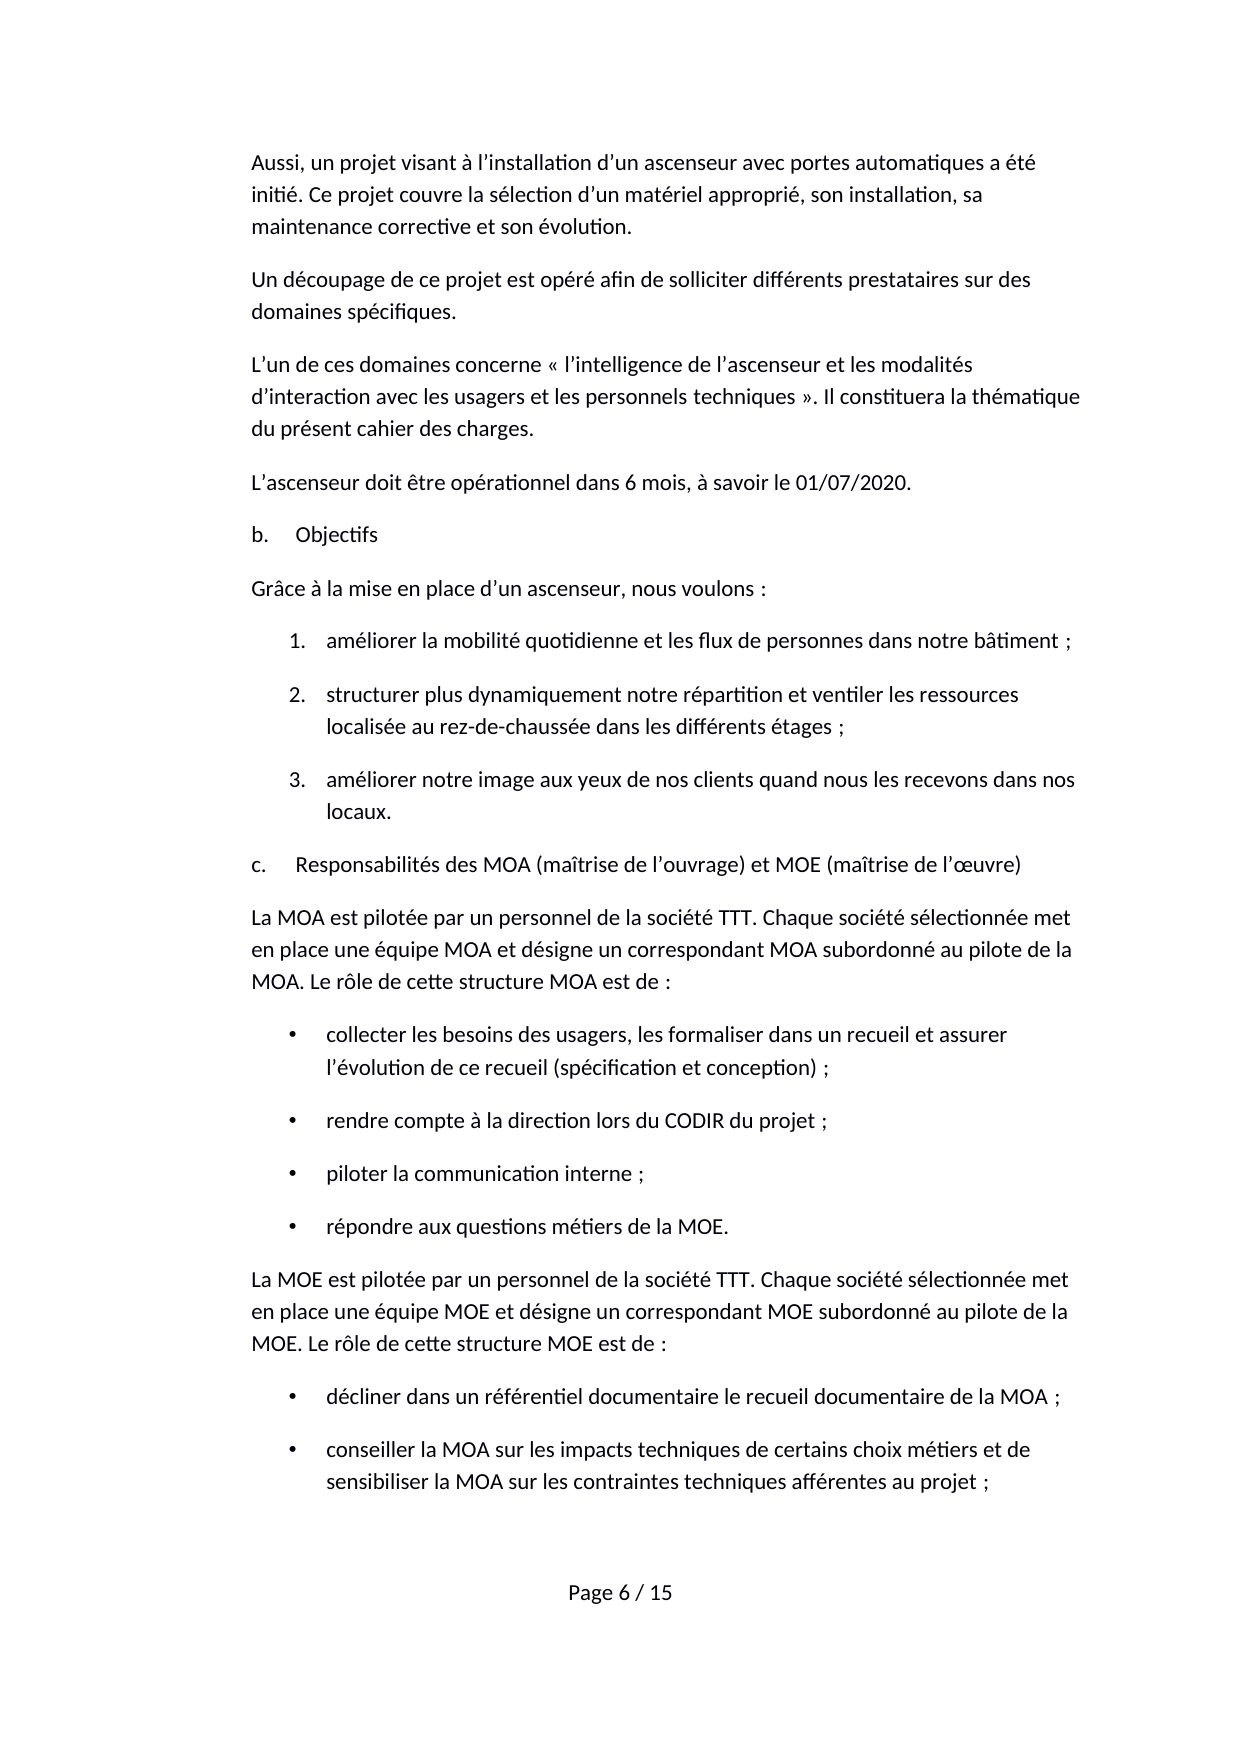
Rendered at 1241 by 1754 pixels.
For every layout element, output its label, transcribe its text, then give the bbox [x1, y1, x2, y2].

text c. Responsabilités des MOA (maîtrise de l’ouvrage) et MOE (maîtrise de l’œuvre) [251, 850, 1093, 878]
list collecter les besoins des usagers, les formaliser dans un recueil et assurer l’évolution de ce recueil (spécification et conception) ; [288, 1021, 1093, 1081]
text La MOA est pilotée par un personnel de la société TTT. Chaque société sélectionnée met en place une équipe MOA et désigne un correspondant MOA subordonné au pilote de la MOA. Le rôle de cette structure MOA est de : [251, 903, 1093, 996]
text Un découpage de ce projet est opéré afin de solliciter différents prestataires sur des domaines spécifiques. [251, 265, 1093, 325]
list améliorer la mobilité quotidienne et les flux de personnes dans notre bâtiment ; [288, 627, 1093, 655]
text La MOE est pilotée par un personnel de la société TTT. Chaque société sélectionnée met en place une équipe MOE et désigne un correspondant MOE subordonné au pilote de la MOE. Le rôle de cette structure MOE est de : [251, 1265, 1093, 1357]
text L’un de ces domaines concerne « l’intelligence de l’ascenseur et les modalités d’interaction avec les usagers et les personnels techniques ». Il constituera la thématique du présent cahier des charges. [251, 350, 1093, 443]
list décliner dans un référentiel documentaire le recueil documentaire de la MOA ; [288, 1382, 1093, 1410]
text L’ascenseur doit être opérationnel dans 6 mois, à savoir le 01/07/2020. [251, 468, 1093, 496]
list rendre compte à la direction lors du CODIR du projet ; [288, 1106, 1093, 1134]
list répondre aux questions métiers de la MOE. [288, 1212, 1093, 1240]
text Grâce à la mise en place d’un ascenseur, nous voulons : [251, 574, 1093, 602]
list conseiller la MOA sur les impacts techniques de certains choix métiers et de sensibiliser la MOA sur les contraintes techniques afférentes au projet ; [288, 1435, 1093, 1495]
list améliorer notre image aux yeux de nos clients quand nous les recevons dans nos locaux. [288, 765, 1093, 825]
list piloter la communication interne ; [288, 1159, 1093, 1187]
text Aussi, un projet visant à l’installation d’un ascenseur avec portes automatiques a été initié. Ce projet couvre la sélection d’un matériel approprié, son installation, sa maintenance corrective et son évolution. [251, 148, 1093, 240]
text b. Objectifs [251, 521, 1093, 549]
list structurer plus dynamiquement notre répartition et ventiler les ressources localisée au rez-de-chaussée dans les différents étages ; [288, 680, 1093, 740]
